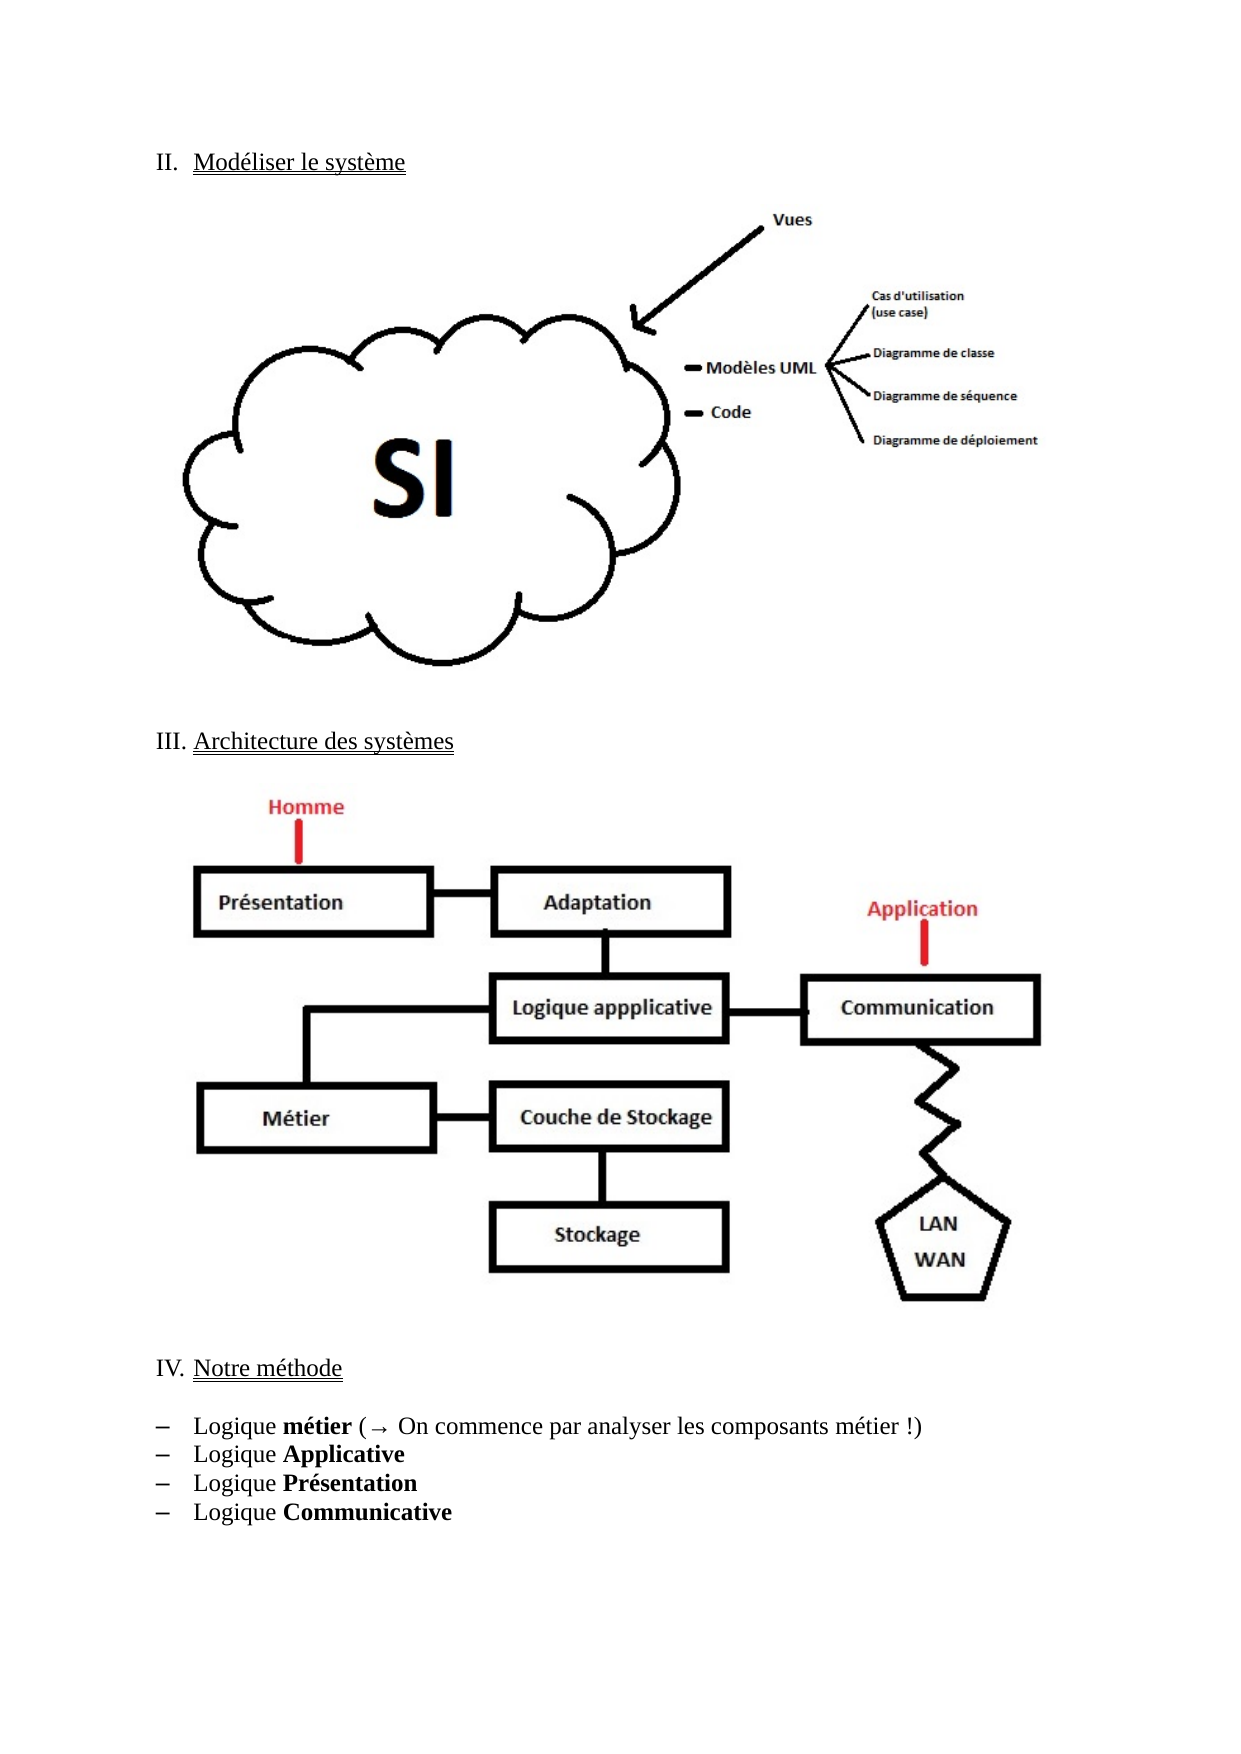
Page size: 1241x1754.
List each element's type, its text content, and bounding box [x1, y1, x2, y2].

list Logique métier (→ On commence par analyser les composants métier !) [156, 1411, 1122, 1439]
list Architecture des systèmes [156, 726, 1122, 755]
picture [174, 204, 1067, 698]
list Modéliser le système [156, 147, 1122, 176]
list Notre méthode [156, 1353, 1122, 1382]
picture [181, 783, 1060, 1325]
list Logique Communicative [156, 1497, 1122, 1526]
list Logique Applicative [156, 1439, 1122, 1468]
list Logique Présentation [156, 1468, 1122, 1497]
